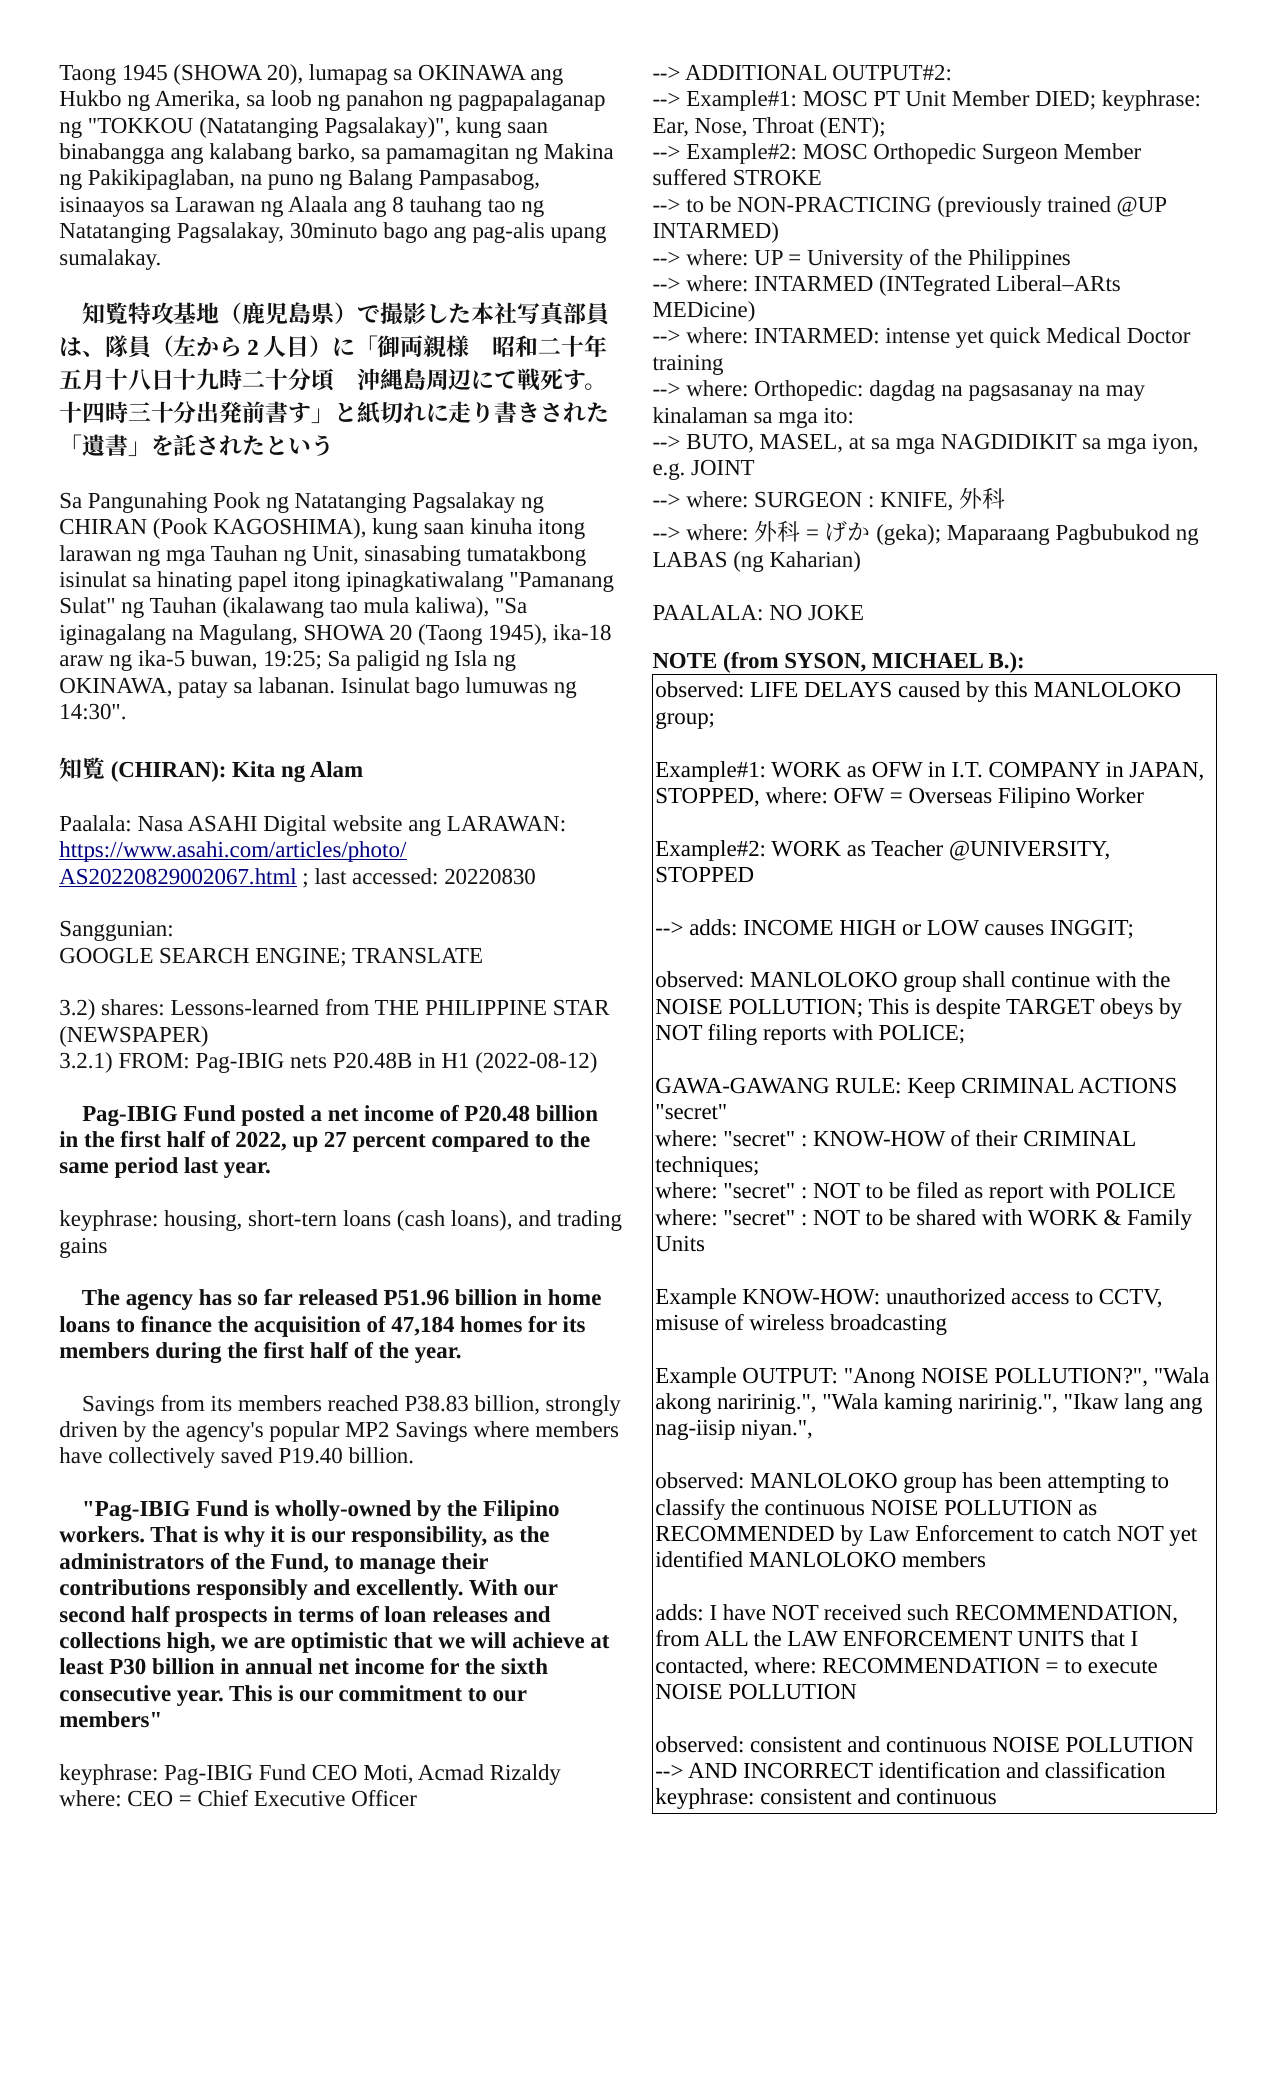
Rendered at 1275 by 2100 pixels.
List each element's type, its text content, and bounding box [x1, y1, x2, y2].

text GOOGLE SEARCH ENGINE; TRANSLATE [59, 942, 623, 968]
text keyphrase: Pag-IBIG Fund CEO Moti, Acmad Rizaldy [59, 1759, 623, 1785]
text Sanggunian: [59, 915, 623, 942]
text --> ADDITIONAL OUTPUT#2: [652, 59, 1216, 85]
table_header observed: LIFE DELAYS caused by this MANLOLOKO group; Example#1: WORK as OFW in I.T. COMPANY in JAPAN, STOPPED, where: OFW = Overseas Filipino Worker Example#2: WORK as Teacher @UNIVERSITY, STOPPED --> adds: INCOME HIGH or LOW causes INGGIT; observed: MANLOLOKO group shall continue with the NOISE POLLUTION; This is despite TARGET obeys by NOT filing reports with POLICE; GAWA-GAWANG RULE: Keep CRIMINAL ACTIONS "secret" where: "secret" : KNOW-HOW of their CRIMINAL techniques; where: "secret" : NOT to be filed as report with POLICE where: "secret" : NOT to be shared with WORK & Family Units Example KNOW-HOW: unauthorized access to CCTV, misuse of wireless broadcasting Example OUTPUT: "Anong NOISE POLLUTION?", "Wala akong naririnig.", "Wala kaming naririnig.", "Ikaw lang ang nag-iisip niyan.", observed: MANLOLOKO group has been attempting to classify the continuous NOISE POLLUTION as RECOMMENDED by Law Enforcement to catch NOT yet identified MANLOLOKO members adds: I have NOT received such RECOMMENDATION, from ALL the LAW ENFORCEMENT UNITS that I contacted, where: RECOMMENDATION = to execute NOISE POLLUTION observed: consistent and continuous NOISE POLLUTION --> AND INCORRECT identification and classification keyphrase: consistent and continuous [653, 675, 1216, 1813]
text "Pag-IBIG Fund is wholly-owned by the Filipino workers. That is why it is our responsibility, as the administrators of the Fund, to manage their contributions responsibly and excellently. With our second half prospects in terms of loan releases and collections high, we are optimistic that we will achieve at least P30 billion in annual net income for the sixth consecutive year. This is our commitment to our members" [59, 1495, 623, 1732]
text --> where: INTARMED (INTegrated Liberal–ARts MEDicine) [652, 270, 1216, 323]
text https://www.asahi.com/articles/photo/AS20220829002067.html ; last accessed: 20220830 [59, 836, 623, 889]
text Paalala: Nasa ASAHI Digital website ang LARAWAN: [59, 810, 623, 836]
text --> where: UP = University of the Philippines [652, 243, 1216, 270]
text 知覧特攻基地（鹿児島県）で撮影した本社写真部員は、隊員（左から2人目）に「御両親様 昭和二十年五月十八日十九時二十分頃 沖縄島周辺にて戦死す。十四時三十分出発前書す」と紙切れに走り書きされた「遺書」を託されたという [59, 296, 623, 461]
text 3.2) shares: Lessons-learned from THE PHILIPPINE STAR (NEWSPAPER) [59, 994, 623, 1047]
text 知覧 (CHIRAN): Kita ng Alam [59, 751, 623, 784]
text where: CEO = Chief Executive Officer [59, 1785, 623, 1811]
text Pag-IBIG Fund posted a net income of P20.48 billion in the first half of 2022, up 27 percent compared to the same period last year. [59, 1100, 623, 1179]
text 3.2.1) FROM: Pag-IBIG nets P20.48B in H1 (2022-08-12) [59, 1047, 623, 1073]
text --> Example#1: MOSC PT Unit Member DIED; keyphrase: Ear, Nose, Throat (ENT); [652, 85, 1216, 138]
text keyphrase: housing, short-tern loans (cash loans), and trading gains [59, 1205, 623, 1258]
text --> to be NON-PRACTICING (previously trained @UP INTARMED) [652, 191, 1216, 243]
text --> Example#2: MOSC Orthopedic Surgeon Member suffered STROKE [652, 138, 1216, 191]
text --> where: 外科 = げか (geka); Maparaang Pagbubukod ng LABAS (ng Kaharian) [652, 514, 1216, 573]
text --> where: INTARMED: intense yet quick Medical Doctor training [652, 323, 1216, 375]
text PAALALA: NO JOKE [652, 599, 1216, 626]
text The agency has so far released P51.96 billion in home loans to finance the acquisition of 47,184 homes for its members during the first half of the year. [59, 1284, 623, 1363]
text --> where: SURGEON : KNIFE, 外科 [652, 481, 1216, 514]
text NOTE (from SYSON, MICHAEL B.): [652, 647, 1216, 673]
text --> BUTO, MASEL, at sa mga NAGDIDIKIT sa mga iyon, e.g. JOINT [652, 428, 1216, 481]
text Taong 1945 (SHOWA 20), lumapag sa OKINAWA ang Hukbo ng Amerika, sa loob ng panahon ng pagpapalaganap ng "TOKKOU (Natatanging Pagsalakay)", kung saan binabangga ang kalabang barko, sa pamamagitan ng Makina ng Pakikipaglaban, na puno ng Balang Pampasabog, isinaayos sa Larawan ng Alaala ang 8 tauhang tao ng Natatanging Pagsalakay, 30minuto bago ang pag-alis upang sumalakay. [59, 59, 623, 270]
text Sa Pangunahing Pook ng Natatanging Pagsalakay ng CHIRAN (Pook KAGOSHIMA), kung saan kinuha itong larawan ng mga Tauhan ng Unit, sinasabing tumatakbong isinulat sa hinating papel itong ipinagkatiwalang "Pamanang Sulat" ng Tauhan (ikalawang tao mula kaliwa), "Sa iginagalang na Magulang, SHOWA 20 (Taong 1945), ika-18 araw ng ika-5 buwan, 19:25; Sa paligid ng Isla ng OKINAWA, patay sa labanan. Isinulat bago lumuwas ng 14:30". [59, 487, 623, 724]
text Savings from its members reached P38.83 billion, strongly driven by the agency's popular MP2 Savings where members have collectively saved P19.40 billion. [59, 1390, 623, 1469]
text --> where: Orthopedic: dagdag na pagsasanay na may kinalaman sa mga ito: [652, 375, 1216, 428]
